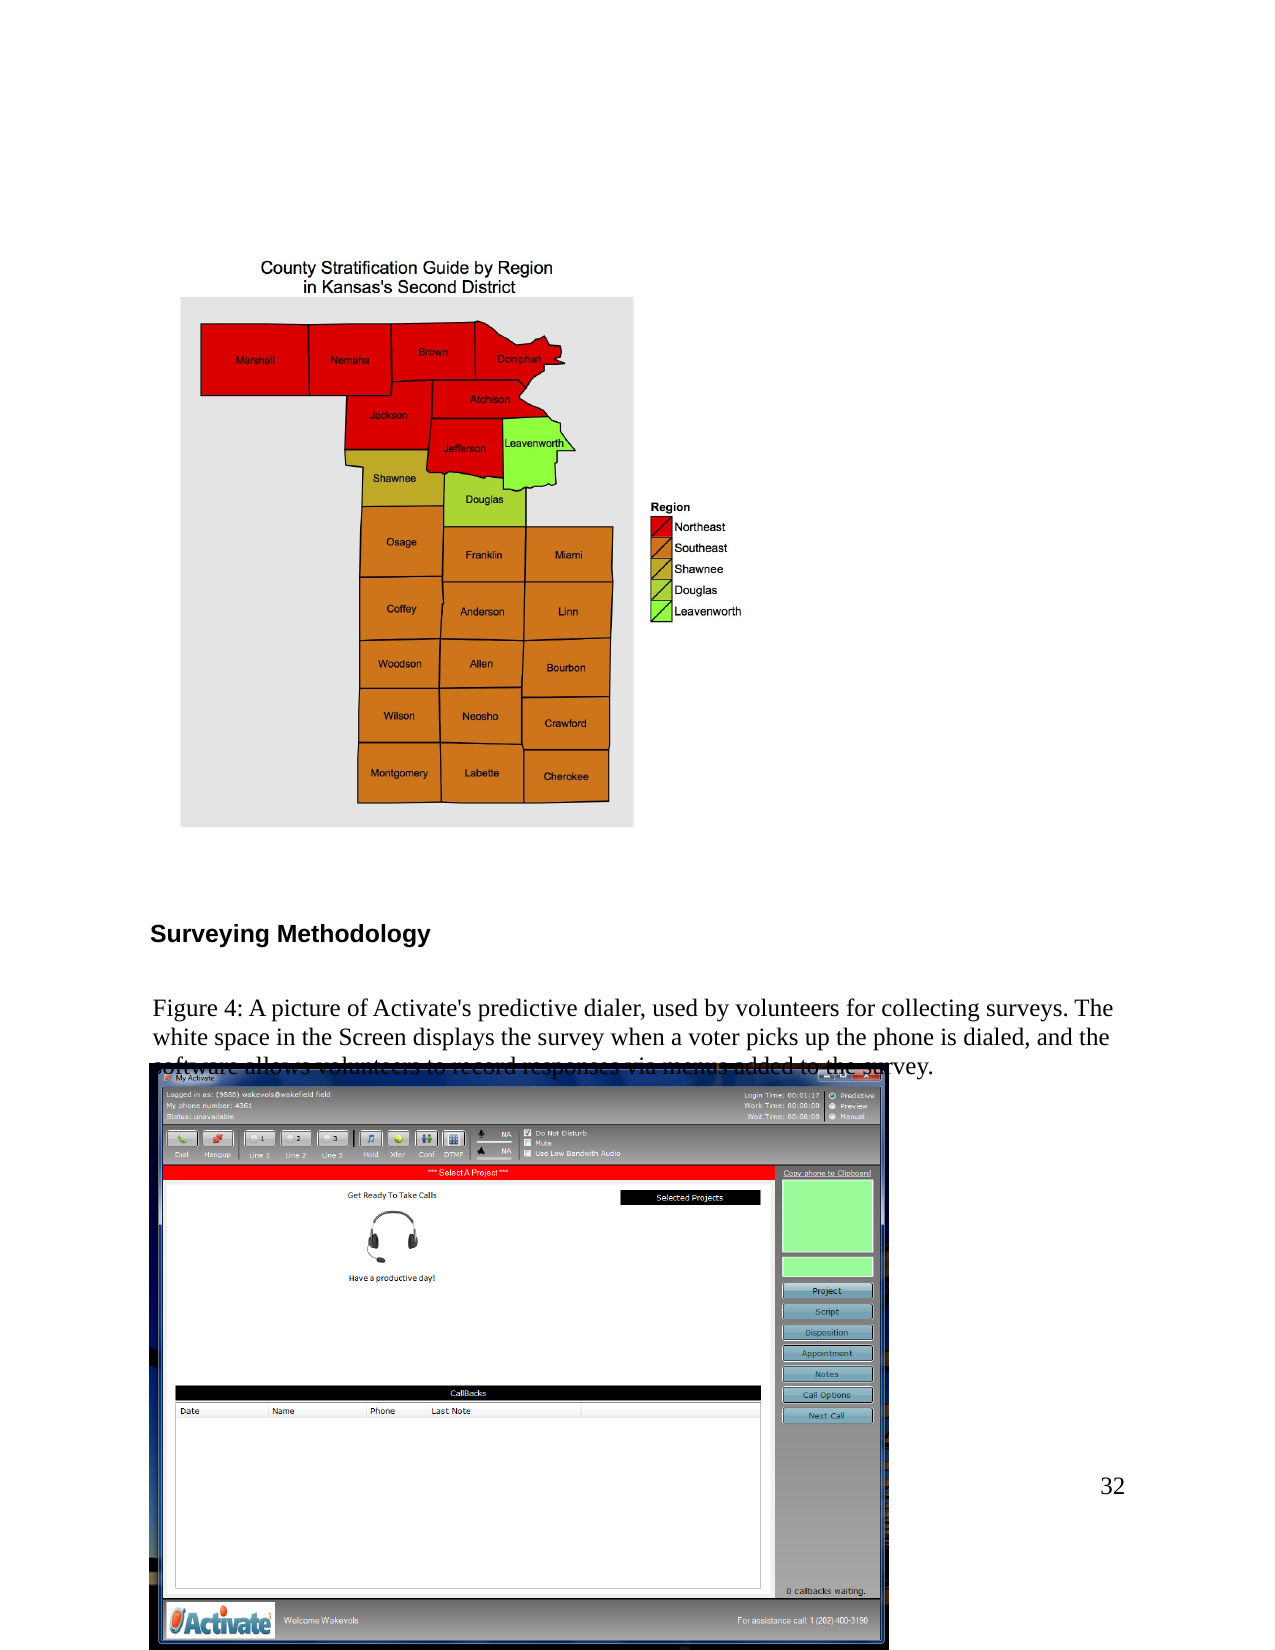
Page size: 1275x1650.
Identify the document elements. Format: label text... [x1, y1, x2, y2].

picture [760, 1063, 766, 1073]
picture [555, 1064, 560, 1073]
picture [829, 1063, 834, 1073]
picture [217, 1063, 221, 1073]
picture [784, 1063, 790, 1073]
subtitle Surveying Methodology [150, 919, 1125, 948]
picture [253, 1063, 257, 1073]
picture [165, 1063, 171, 1073]
picture [154, 239, 776, 853]
picture [748, 1063, 754, 1073]
picture [485, 1063, 491, 1073]
picture [331, 1063, 337, 1073]
picture [809, 1063, 815, 1073]
picture [567, 1063, 573, 1073]
picture [436, 1063, 442, 1073]
picture [149, 1063, 889, 1650]
picture [272, 1063, 278, 1073]
picture [506, 1063, 512, 1073]
